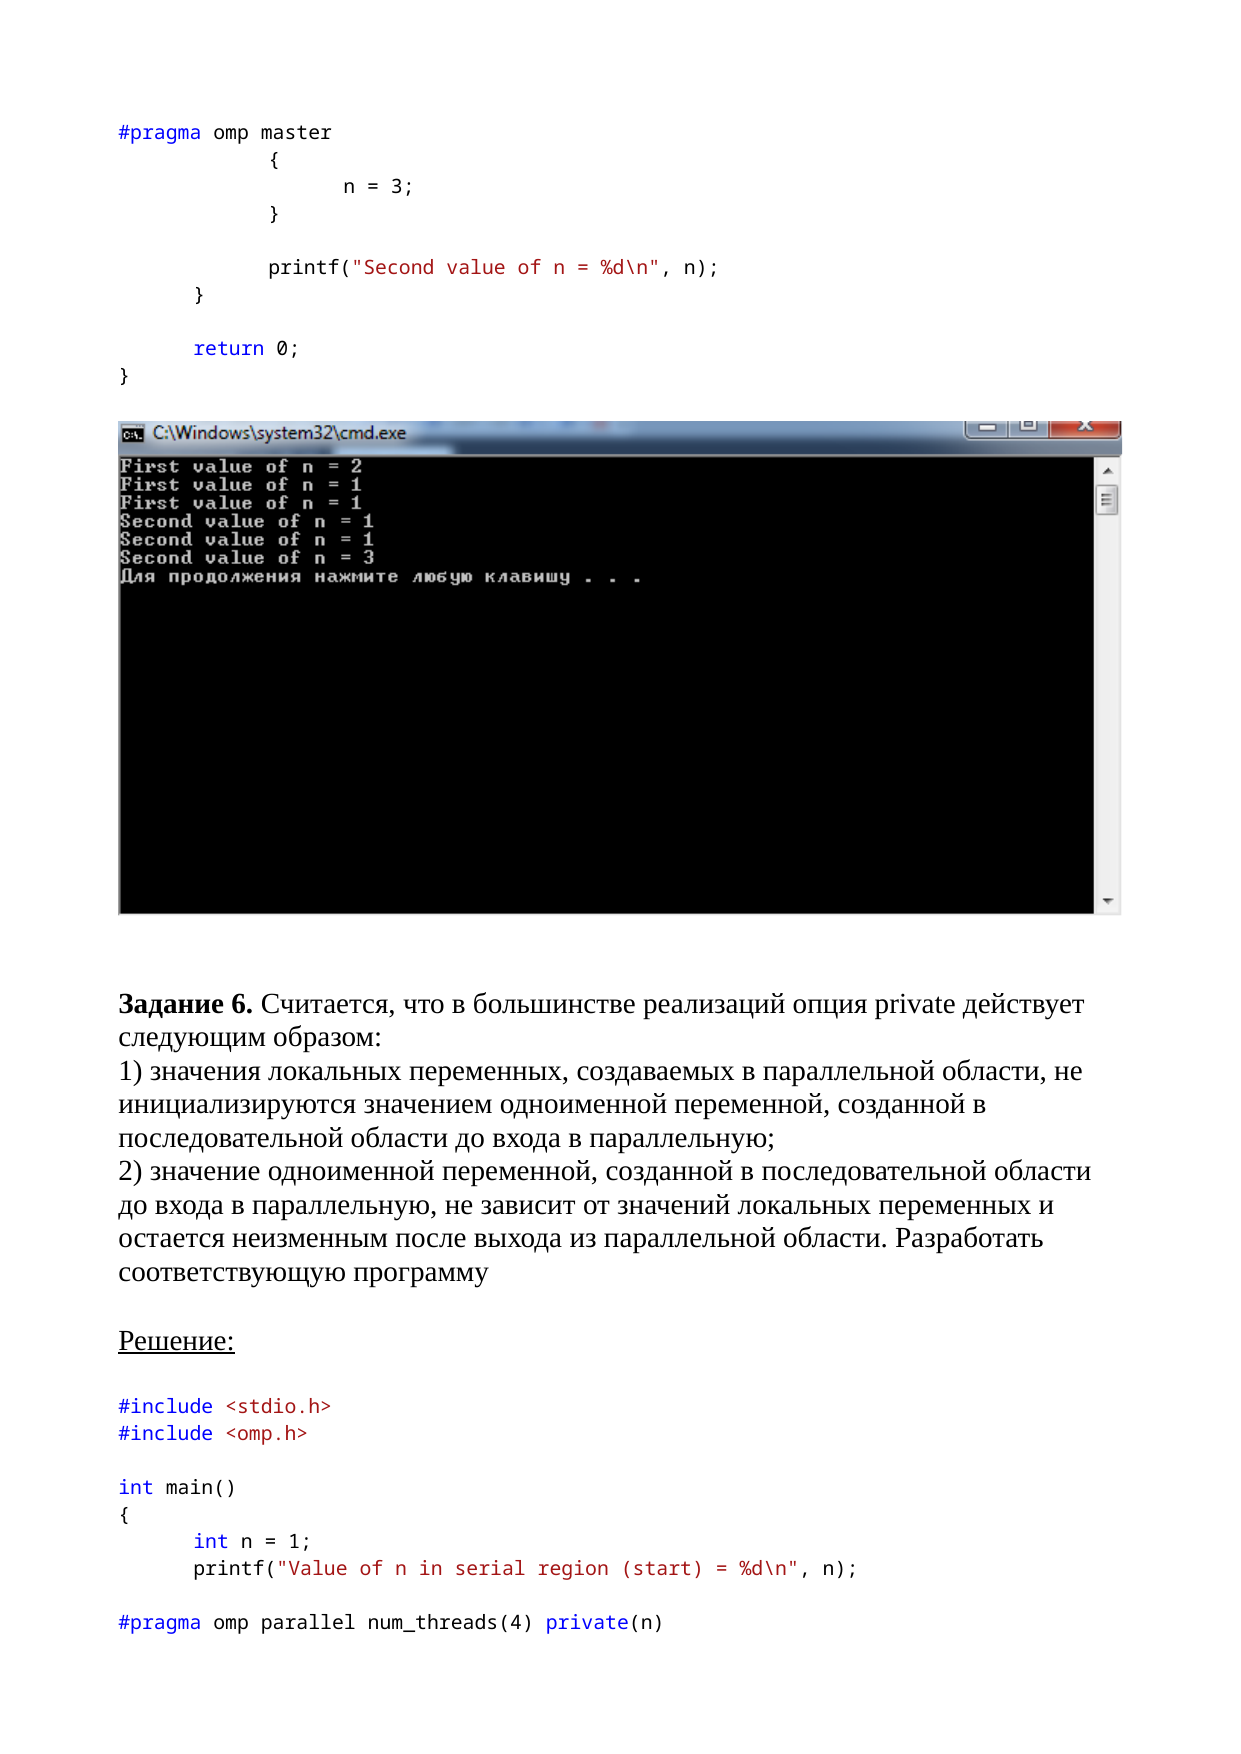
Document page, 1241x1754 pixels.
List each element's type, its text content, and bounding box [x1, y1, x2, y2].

text 2) значение одноименной переменной, созданной в последовательной области до входа в параллельную, не зависит от значений локальных переменных и остается неизменным после выхода из параллельной области. Разработать соответствующую программу [118, 1153, 1122, 1288]
text Решение: [118, 1323, 1122, 1357]
text #include <omp.h> [118, 1419, 1122, 1446]
text printf("Second value of n = %d\n", n); [118, 253, 1122, 280]
text return 0; [118, 334, 1122, 361]
text n = 3; [118, 172, 1122, 199]
text } [118, 361, 1122, 388]
text int n = 1; [118, 1527, 1122, 1554]
text } [118, 280, 1122, 307]
picture [118, 421, 1123, 917]
text { [118, 1500, 1122, 1527]
text #include <stdio.h> [118, 1392, 1122, 1419]
text 1) значения локальных переменных, создаваемых в параллельной области, не инициализируются значением одноименной переменной, созданной в последовательной области до входа в параллельную; [118, 1053, 1122, 1153]
text printf("Value of n in serial region (start) = %d\n", n); [118, 1554, 1122, 1581]
text } [118, 199, 1122, 226]
text #pragma omp parallel num_threads(4) private(n) [118, 1608, 1122, 1635]
text #pragma omp master [118, 118, 1122, 145]
text Задание 6. Считается, что в большинстве реализаций опция private действует следующим образом: [118, 986, 1122, 1053]
text { [118, 145, 1122, 172]
text int main() [118, 1473, 1122, 1500]
